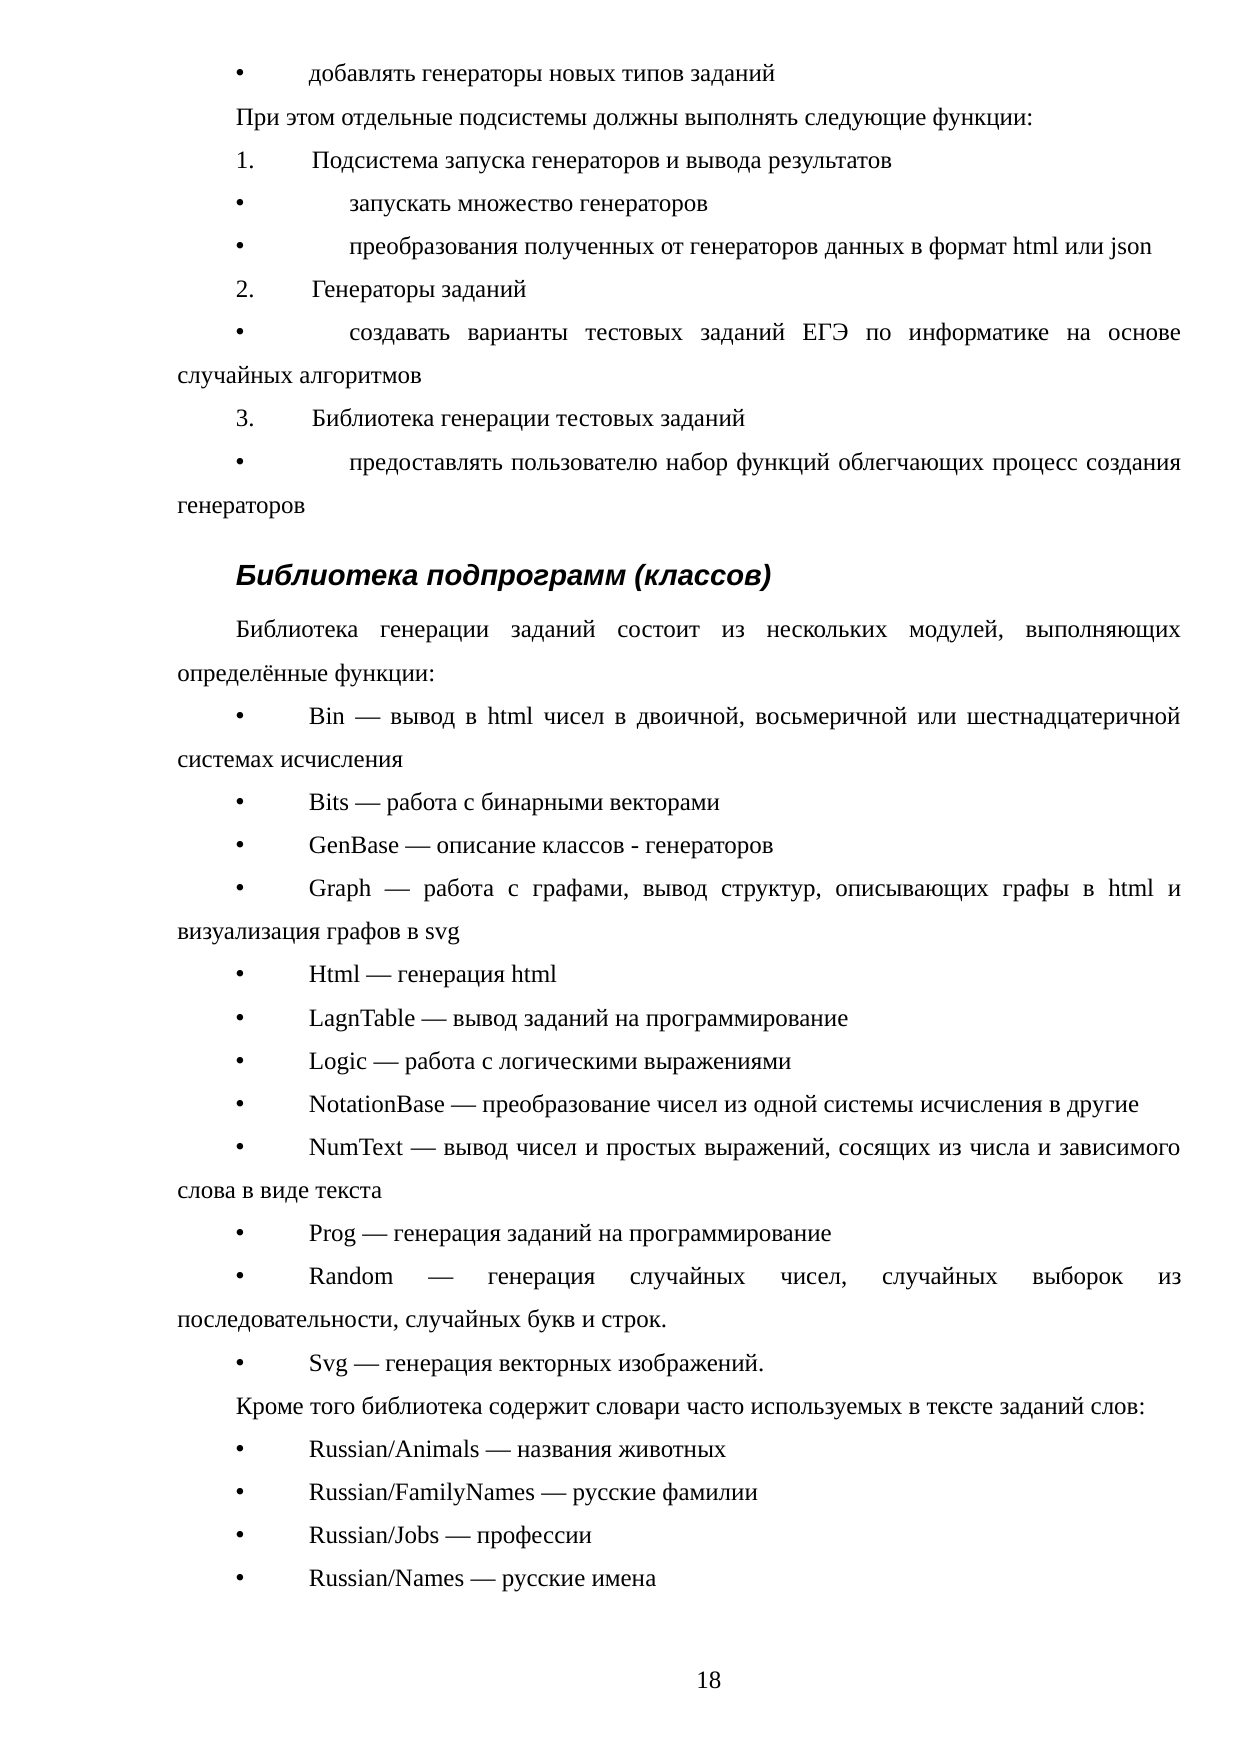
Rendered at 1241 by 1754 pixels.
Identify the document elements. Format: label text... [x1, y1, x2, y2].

list Logic — работа с логическими выражениями [177, 1046, 1182, 1074]
list Подсистема запуска генераторов и вывода результатов [177, 145, 1182, 173]
list предоставлять пользователю набор функций облегчающих процесс создания генераторов [177, 447, 1182, 518]
list Random — генерация случайных чисел, случайных выборок из последовательности, случайных букв и строк. [177, 1261, 1182, 1333]
list Russian/Names — русские имена [177, 1563, 1182, 1592]
list добавлять генераторы новых типов заданий [177, 58, 1182, 87]
list LagnTable — вывод заданий на программирование [177, 1003, 1182, 1031]
list Bin — вывод в html чисел в двоичной, восьмеричной или шестнадцатеричной системах исчисления [177, 701, 1182, 773]
list Библиотека генерации тестовых заданий [177, 403, 1182, 432]
list Bits — работа с бинарными векторами [177, 787, 1182, 816]
list Svg — генерация векторных изображений. [177, 1348, 1182, 1376]
list создавать варианты тестовых заданий ЕГЭ по информатике на основе случайных алгоритмов [177, 317, 1182, 389]
subtitle Библиотека подпрограмм (классов) [177, 558, 1182, 591]
list Генераторы заданий [177, 274, 1182, 303]
list запускать множество генераторов [177, 188, 1182, 217]
list NumText — вывод чисел и простых выражений, сосящих из числа и зависимого слова в виде текста [177, 1132, 1182, 1204]
list преобразования полученных от генераторов данных в формат html или json [177, 231, 1182, 260]
list Html — генерация html [177, 959, 1182, 988]
list Graph — работа с графами, вывод структур, описывающих графы в html и визуализация графов в svg [177, 873, 1182, 945]
text Кроме того библиотека содержит словари часто используемых в тексте заданий слов: [177, 1391, 1182, 1419]
list Russian/FamilyNames — русские фамилии [177, 1477, 1182, 1506]
list Prog — генерация заданий на программирование [177, 1218, 1182, 1247]
list Russian/Animals — названия животных [177, 1434, 1182, 1463]
list NotationBase — преобразование чисел из одной системы исчисления в другие [177, 1089, 1182, 1118]
text Библиотека генерации заданий состоит из нескольких модулей, выполняющих определённые функции: [177, 614, 1182, 686]
list Russian/Jobs — профессии [177, 1520, 1182, 1549]
list GenBase — описание классов - генераторов [177, 830, 1182, 859]
text При этом отдельные подсистемы должны выполнять следующие функции: [177, 102, 1182, 130]
